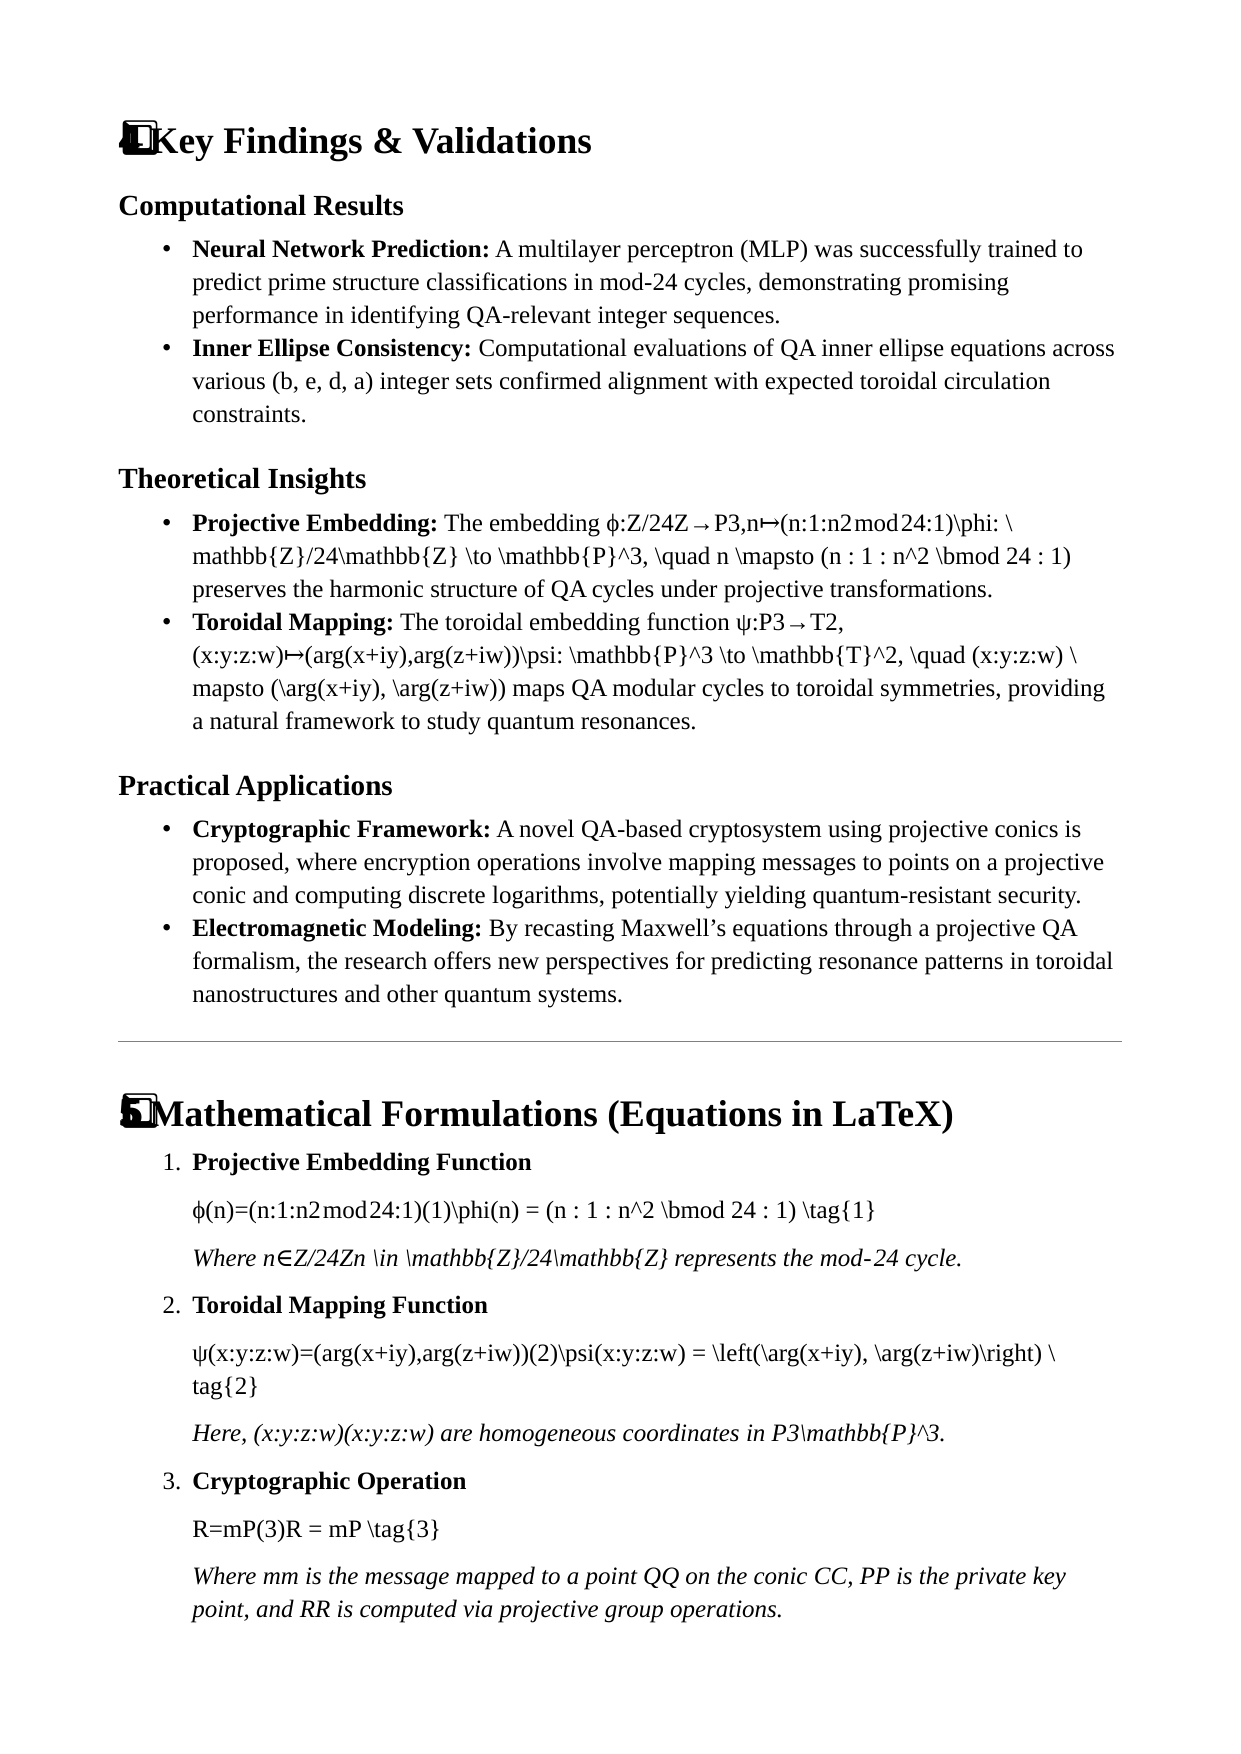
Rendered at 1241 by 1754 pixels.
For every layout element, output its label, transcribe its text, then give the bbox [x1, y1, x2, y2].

list Electromagnetic Modeling: By recasting Maxwell’s equations through a projective QA formalism, the research offers new perspectives for predicting resonance patterns in toroidal nanostructures and other quantum systems. [162, 913, 1122, 1008]
subtitle Computational Results [118, 188, 1122, 222]
list Neural Network Prediction: A multilayer perceptron (MLP) was successfully trained to predict prime structure classifications in mod‑24 cycles, demonstrating promising performance in identifying QA-relevant integer sequences. [162, 234, 1122, 329]
list Toroidal Mapping: The toroidal embedding function ψ:P3→T2,(x:y:z:w)↦(arg⁡(x+iy),arg⁡(z+iw))\psi: \mathbb{P}^3 \to \mathbb{T}^2, \quad (x:y:z:w) \mapsto (\arg(x+iy), \arg(z+iw)) maps QA modular cycles to toroidal symmetries, providing a natural framework to study quantum resonances. [162, 607, 1122, 734]
subtitle Theoretical Insights [118, 462, 1122, 495]
subtitle 5️⃣ Mathematical Formulations (Equations in LaTeX) [118, 1092, 1122, 1135]
list Inner Ellipse Consistency: Computational evaluations of QA inner ellipse equations across various (b, e, d, a) integer sets confirmed alignment with expected toroidal circulation constraints. [162, 333, 1122, 428]
list ϕ(n)=(n:1:n2 mod 24:1)(1)\phi(n) = (n : 1 : n^2 \bmod 24 : 1) \tag{1} [162, 1195, 1122, 1224]
subtitle Practical Applications [118, 768, 1122, 802]
list Where n∈Z/24Zn \in \mathbb{Z}/24\mathbb{Z} represents the mod‑24 cycle. [162, 1243, 1122, 1271]
list Projective Embedding: The embedding ϕ:Z/24Z→P3,n↦(n:1:n2 mod 24:1)\phi: \mathbb{Z}/24\mathbb{Z} \to \mathbb{P}^3, \quad n \mapsto (n : 1 : n^2 \bmod 24 : 1) preserves the harmonic structure of QA cycles under projective transformations. [162, 508, 1122, 602]
list Toroidal Mapping Function [162, 1290, 1122, 1319]
list Here, (x:y:z:w)(x:y:z:w) are homogeneous coordinates in P3\mathbb{P}^3. [162, 1418, 1122, 1447]
subtitle 4️⃣ Key Findings & Validations [118, 118, 1122, 161]
list Cryptographic Operation [162, 1466, 1122, 1495]
list Projective Embedding Function [162, 1147, 1122, 1176]
list Cryptographic Framework: A novel QA-based cryptosystem using projective conics is proposed, where encryption operations involve mapping messages to points on a projective conic and computing discrete logarithms, potentially yielding quantum-resistant security. [162, 814, 1122, 909]
list ψ(x:y:z:w)=(arg⁡(x+iy),arg⁡(z+iw))(2)\psi(x:y:z:w) = \left(\arg(x+iy), \arg(z+iw)\right) \tag{2} [162, 1338, 1122, 1400]
list Where mm is the message mapped to a point QQ on the conic CC, PP is the private key point, and RR is computed via projective group operations. [162, 1561, 1122, 1623]
list R=mP(3)R = mP \tag{3} [162, 1514, 1122, 1542]
